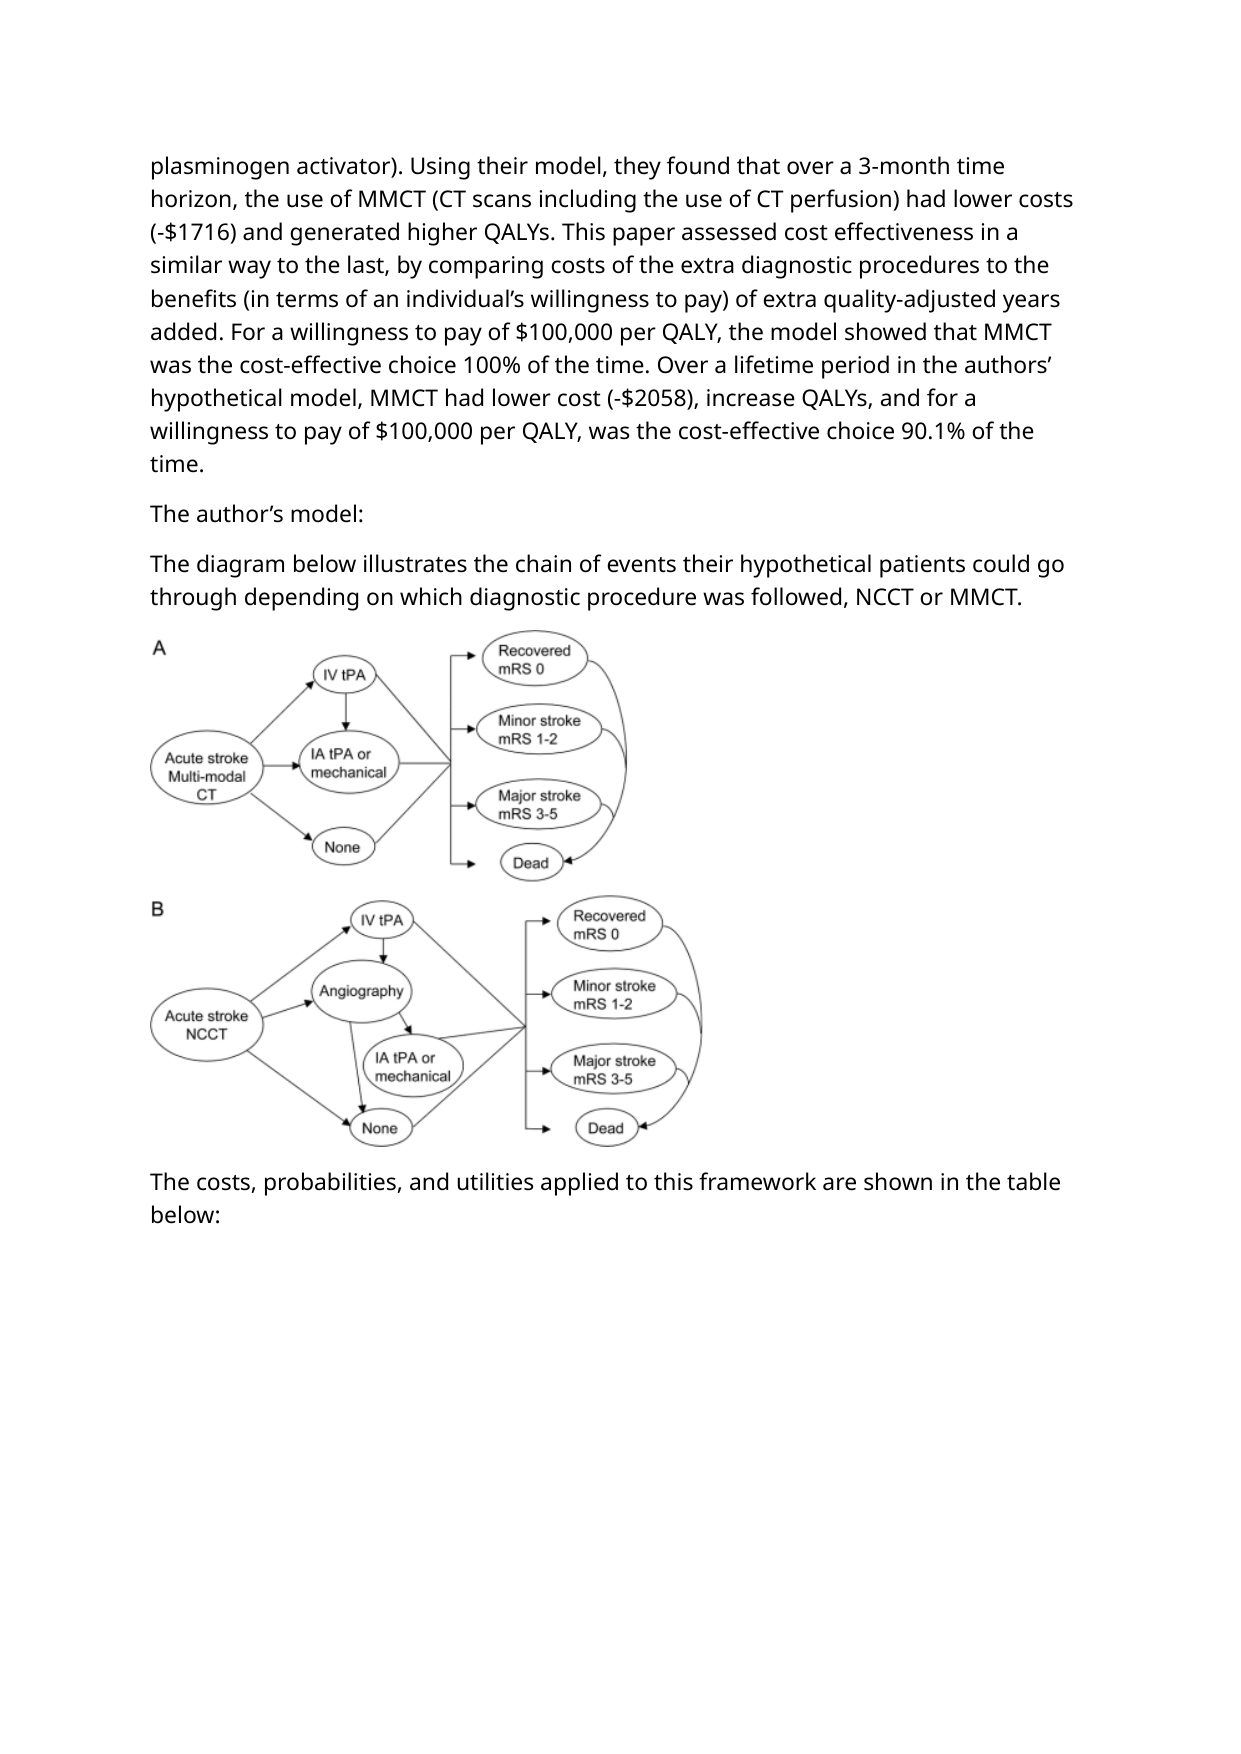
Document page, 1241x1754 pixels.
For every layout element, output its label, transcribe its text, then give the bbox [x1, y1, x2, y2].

text plasminogen activator). Using their model, they found that over a 3-month time horizon, the use of MMCT (CT scans including the use of CT perfusion) had lower costs (-$1716) and generated higher QALYs. This paper assessed cost effectiveness in a similar way to the last, by comparing costs of the extra diagnostic procedures to the benefits (in terms of an individual’s willingness to pay) of extra quality-adjusted years added. For a willingness to pay of $100,000 per QALY, the model showed that MMCT was the cost-effective choice 100% of the time. Over a lifetime period in the authors’ hypothetical model, MMCT had lower cost (-$2058), increase QALYs, and for a willingness to pay of $100,000 per QALY, was the cost-effective choice 90.1% of the time. [150, 150, 1090, 479]
text The author’s model: [150, 498, 1090, 529]
text The diagram below illustrates the chain of events their hypothetical patients could go through depending on which diagnostic procedure was followed, NCCT or MMCT. [150, 548, 1090, 612]
text The costs, probabilities, and utilities applied to this framework are shown in the table below: [150, 1165, 1090, 1230]
